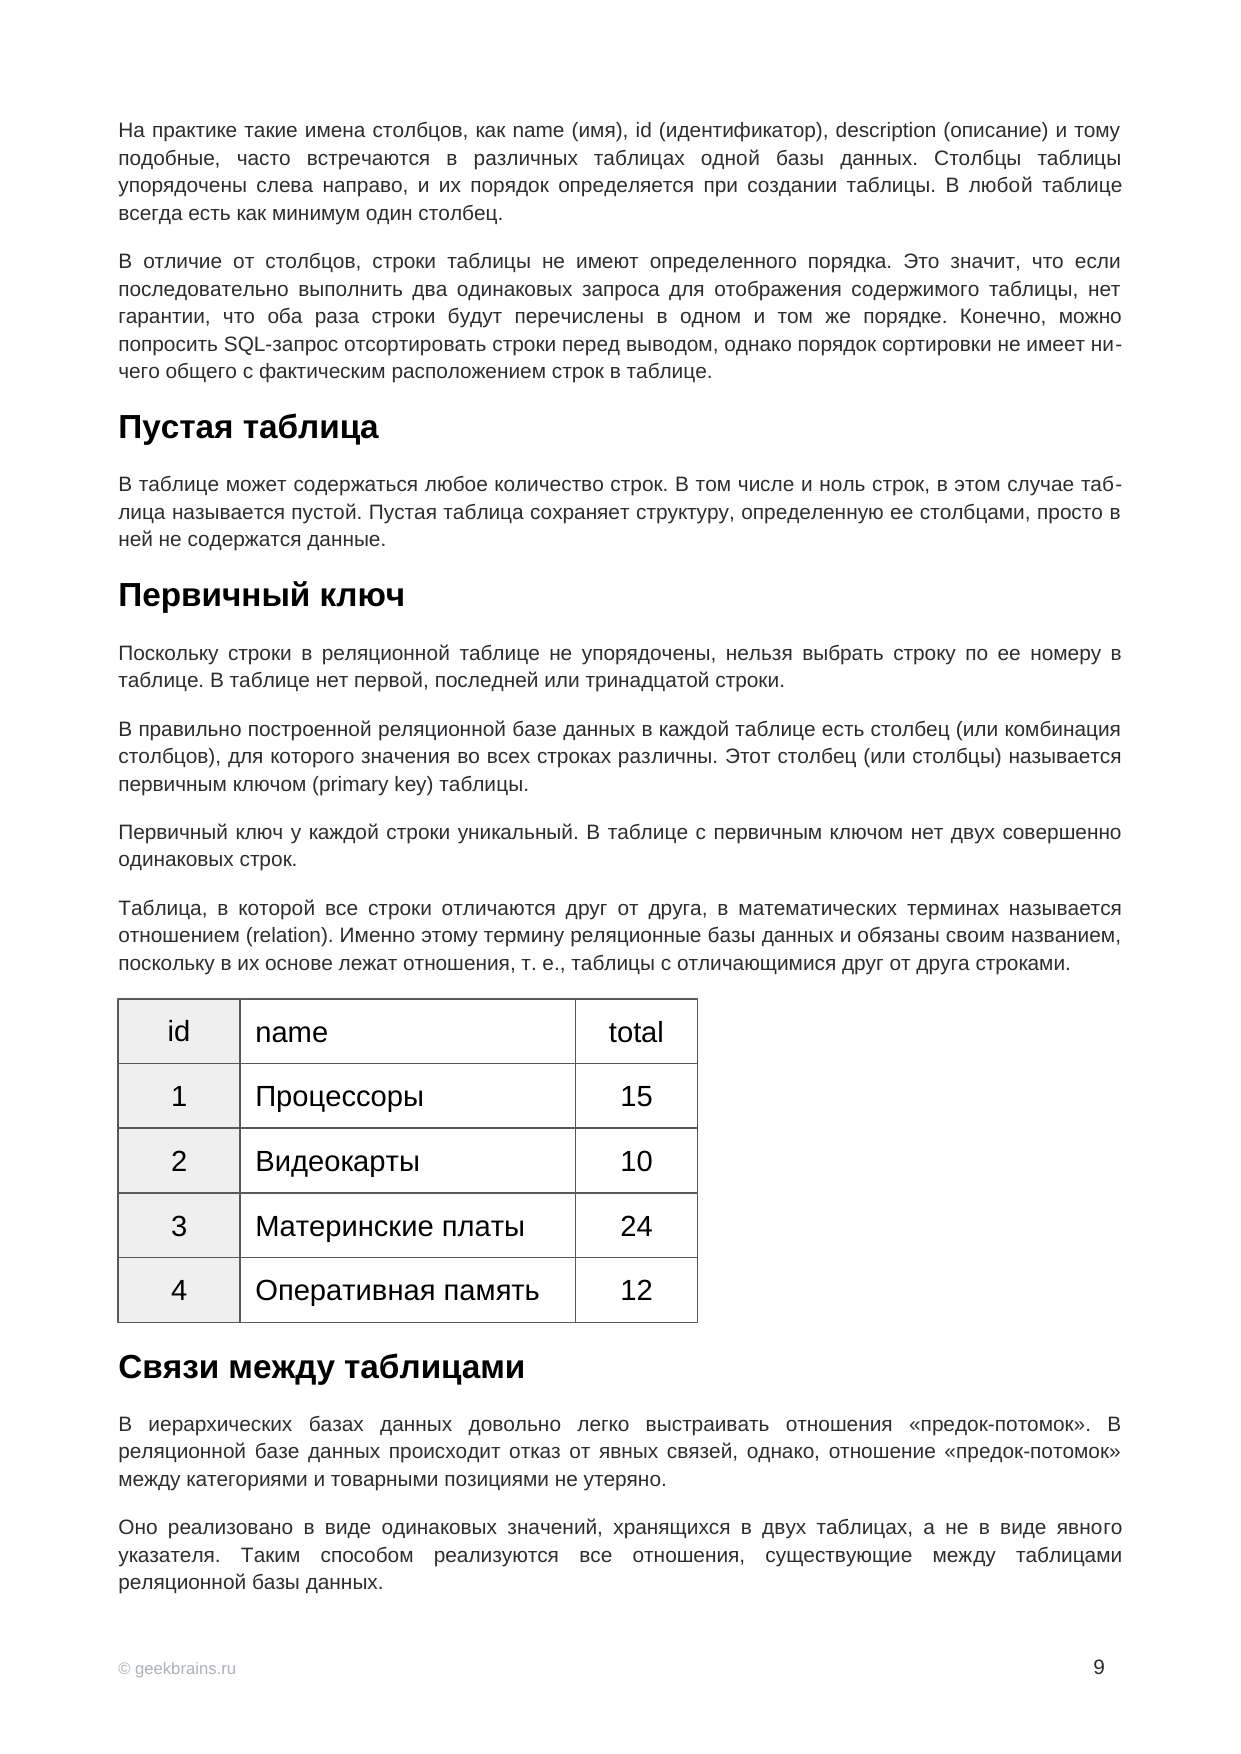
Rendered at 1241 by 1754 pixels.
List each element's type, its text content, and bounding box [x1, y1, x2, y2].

text В таблице может содержаться любое количество строк. В том числе и ноль строк, в этом случае таб­лица называется пустой. Пустая таблица сохраняет структуру, определенную ее столбцами, просто в ней не содержатся данные. [118, 472, 1122, 551]
text Таблица, в которой все строки отличаются друг от друга, в математиче­ских терминах называется отношением (relation). Именно этому термину реляционные базы данных и обязаны своим названием, поскольку в их основе лежат отношения, т. е., таблицы с отличающимися друг от друга строками. [118, 896, 1122, 974]
subtitle Пустая таблица [118, 407, 1122, 446]
text В отличие от столбцов, строки таблицы не имеют определенного порядка. Это значит, что если последовательно выполнить два одинаковых запроса для отображения содержимого таблицы, нет гарантии, что оба раза строки будут перечисле­ны в одном и том же порядке. Конечно, можно попросить SQL-запрос отсортиро­вать строки перед выводом, однако порядок сортировки не имеет ни­чего общего с фактическим расположением строк в таблице. [118, 249, 1122, 383]
text Связи между таблицами [118, 1347, 1122, 1385]
text Поскольку строки в реляционной таблице не упорядочены, нельзя выбрать строку по ее номеру в таблице. В таблице нет первой, последней или тринадцатой строки. [118, 641, 1122, 692]
text Первичный ключ у каждой строки уникальный. В таблице с первичным ключом нет двух совершенно одинаковых строк. [118, 820, 1122, 871]
text В иерархических базах данных довольно легко выстраивать отношения «предок-потомок». В реляционной базе данных происходит отказ от явных связей, однако, отношение «предок-потомок» между категориями и товарными позициями не утеряно. [118, 1412, 1122, 1491]
text На практике такие имена столбцов, как name (имя), id (идентификатор), description (описание) и тому подобные, часто встречаются в различных таблицах одной базы данных. Столбцы таблицы упорядочены слева направо, и их порядок определяется при создании таблицы. В любой таблице всегда есть как минимум один столбец. [118, 118, 1122, 224]
text Первичный ключ [118, 576, 1122, 614]
text Оно реализовано в виде одинаковых значений, хранящихся в двух таблицах, а не в виде явно­го указателя. Таким способом реализуются все отношения, существующие меж­ду таблицами реляционной базы данных. [118, 1515, 1122, 1594]
text В правильно построенной реляционной базе данных в каждой таблице есть столбец (или комбинация столбцов), для которого значения во всех строках раз­личны. Этот столбец (или столбцы) называется первичным ключом (primary key) табли­цы. [118, 716, 1122, 795]
